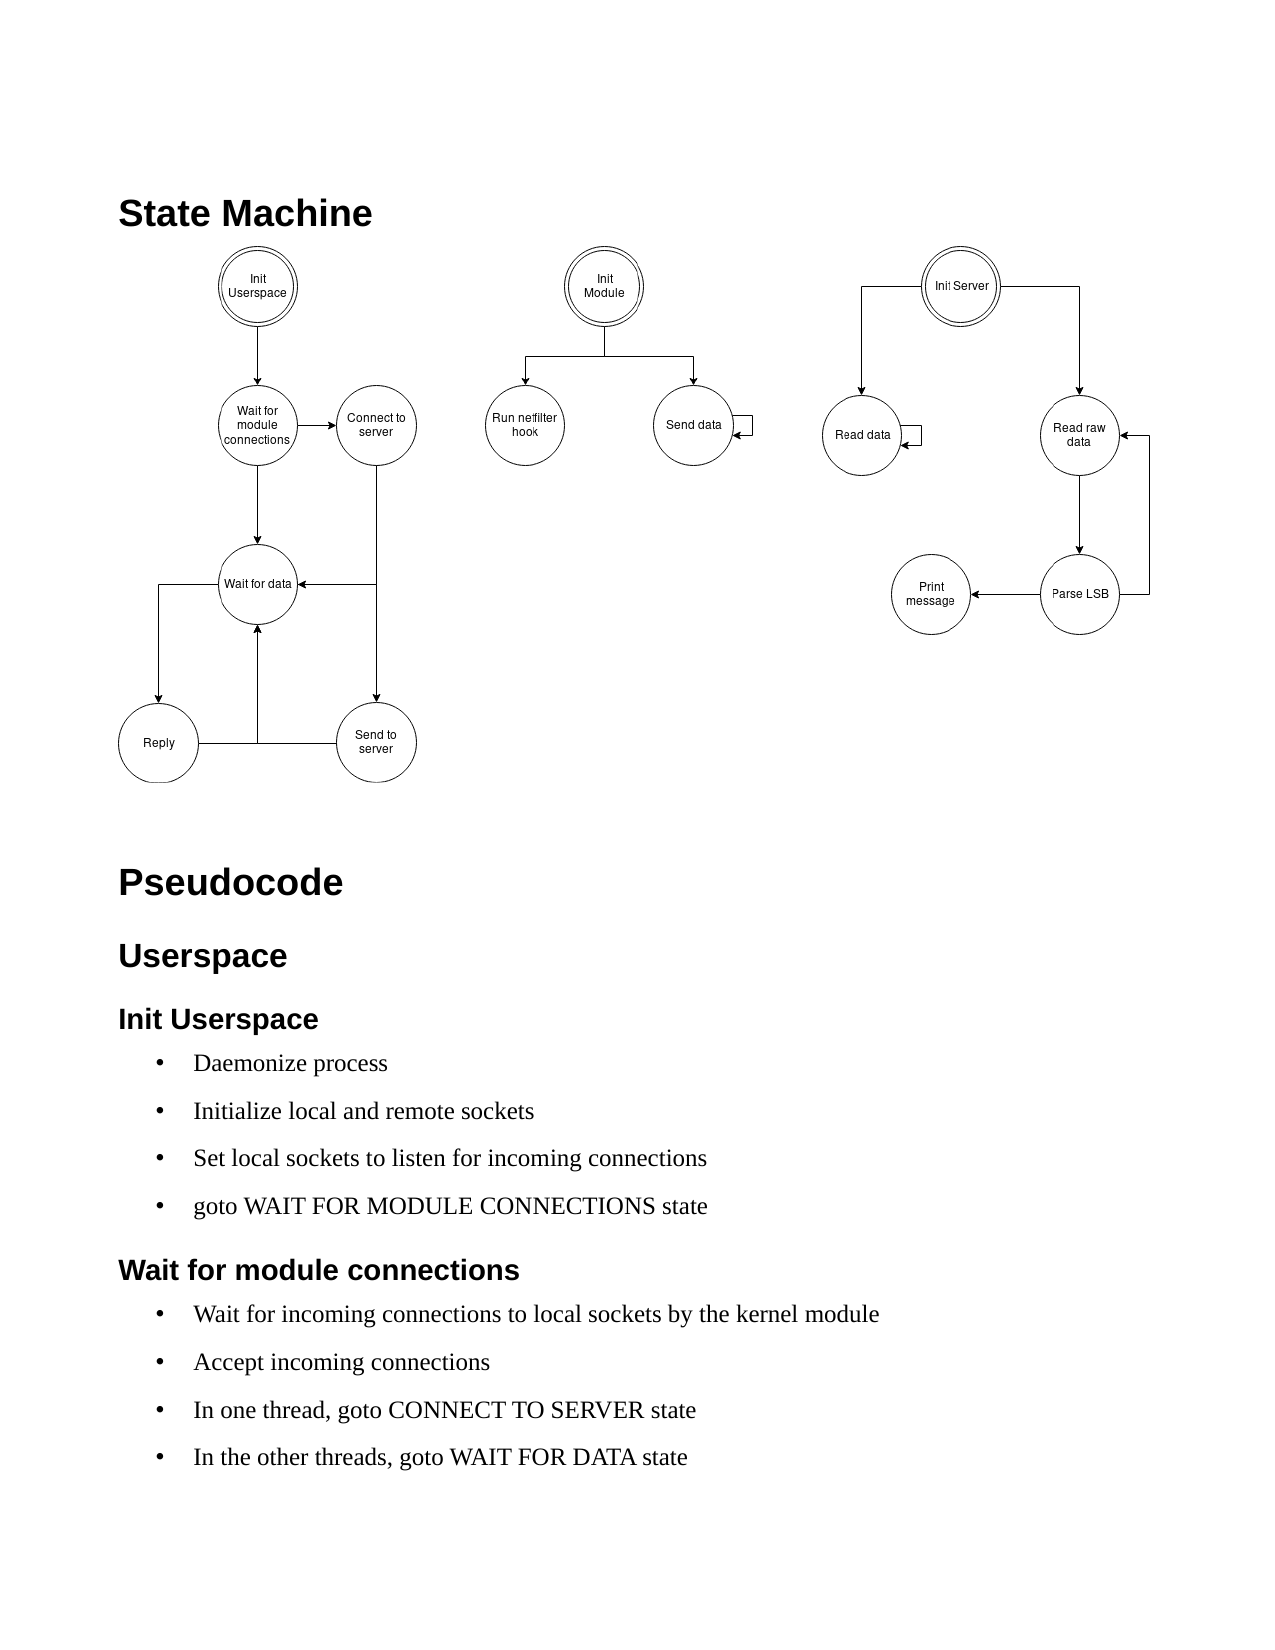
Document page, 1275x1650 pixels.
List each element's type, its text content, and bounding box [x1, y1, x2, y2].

list Daemonize process [156, 1048, 1157, 1077]
list Wait for incoming connections to local sockets by the kernel module [156, 1299, 1157, 1328]
subtitle Userspace [118, 936, 1157, 975]
list goto WAIT FOR MODULE CONNECTIONS state [156, 1191, 1157, 1220]
subtitle State Machine [118, 191, 1157, 234]
subtitle Pseudocode [118, 859, 1157, 903]
list Initialize local and remote sockets [156, 1096, 1157, 1125]
list In the other threads, goto WAIT FOR DATA state [156, 1442, 1157, 1471]
list Accept incoming connections [156, 1347, 1157, 1376]
list In one thread, goto CONNECT TO SERVER state [156, 1395, 1157, 1423]
subtitle Init Userspace [118, 1002, 1157, 1036]
picture [118, 246, 1157, 783]
subtitle Wait for module connections [118, 1253, 1157, 1287]
list Set local sockets to listen for incoming connections [156, 1143, 1157, 1172]
